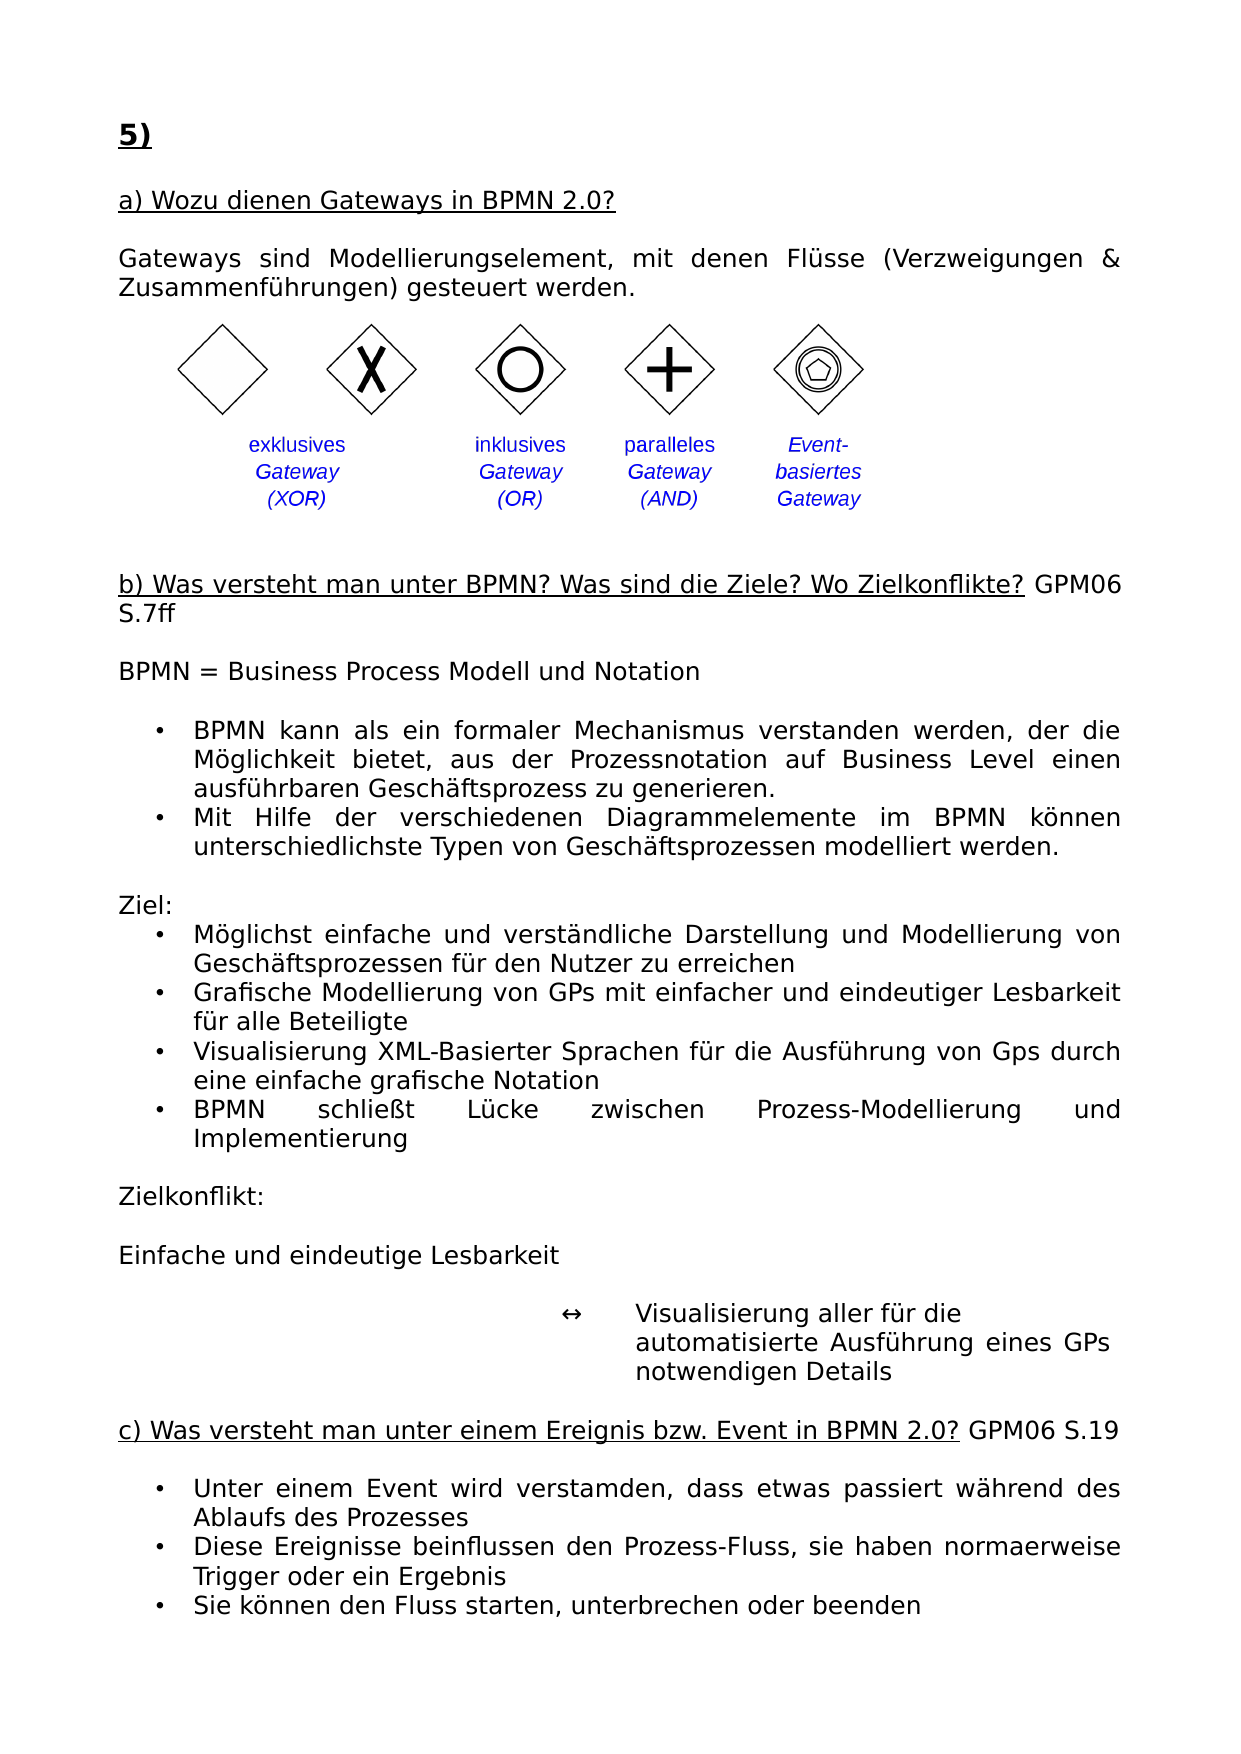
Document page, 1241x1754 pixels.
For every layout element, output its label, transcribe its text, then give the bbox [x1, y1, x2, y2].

text Ziel: [118, 891, 1122, 920]
list Mit Hilfe der verschiedenen Diagrammelemente im BPMN können unterschiedlichste Typen von Geschäftsprozessen modelliert werden. [156, 803, 1122, 862]
text Gateways sind Modellierungselement, mit denen Flüsse (Verzweigungen & Zusammenführungen) gesteuert werden. [118, 244, 1122, 303]
text a) Wozu dienen Gateways in BPMN 2.0? [118, 186, 1122, 215]
text BPMN = Business Process Modell und Notation [118, 658, 1122, 687]
text c) Was versteht man unter einem Ereignis bzw. Event in BPMN 2.0? GPM06 S.19 [118, 1416, 1122, 1445]
text 5) [118, 118, 1122, 152]
text b) Was versteht man unter BPMN? Was sind die Ziele? Wo Zielkonflikte? GPM06 S.7ff [118, 570, 1122, 628]
list Unter einem Event wird verstamden, dass etwas passiert während des Ablaufs des Prozesses [156, 1474, 1122, 1533]
list BPMN schließt Lücke zwischen Prozess-Modellierung und Implementierung [156, 1095, 1122, 1153]
text ↔ Visualisierung aller für die automatisierte Ausführung eines GPs notwendigen Details [118, 1299, 1122, 1387]
text Einfache und eindeutige Lesbarkeit [118, 1241, 1122, 1270]
list BPMN kann als ein formaler Mechanismus verstanden werden, der die Möglichkeit bietet, aus der Prozessnotation auf Business Level einen ausführbaren Geschäftsprozess zu generieren. [156, 716, 1122, 803]
list Grafische Modellierung von GPs mit einfacher und eindeutiger Lesbarkeit für alle Beteiligte [156, 978, 1122, 1037]
text Zielkonflikt: [118, 1183, 1122, 1212]
list Sie können den Fluss starten, unterbrechen oder beenden [156, 1591, 1122, 1620]
list Visualisierung XML-Basierter Sprachen für die Ausführung von Gps durch eine einfache grafische Notation [156, 1037, 1122, 1095]
list Möglichst einfache und verständliche Darstellung und Modellierung von Geschäftsprozessen für den Nutzer zu erreichen [156, 920, 1122, 978]
list Diese Ereignisse beinflussen den Prozess-Fluss, sie haben normaerweise Trigger oder ein Ergebnis [156, 1533, 1122, 1591]
picture [118, 302, 1012, 541]
